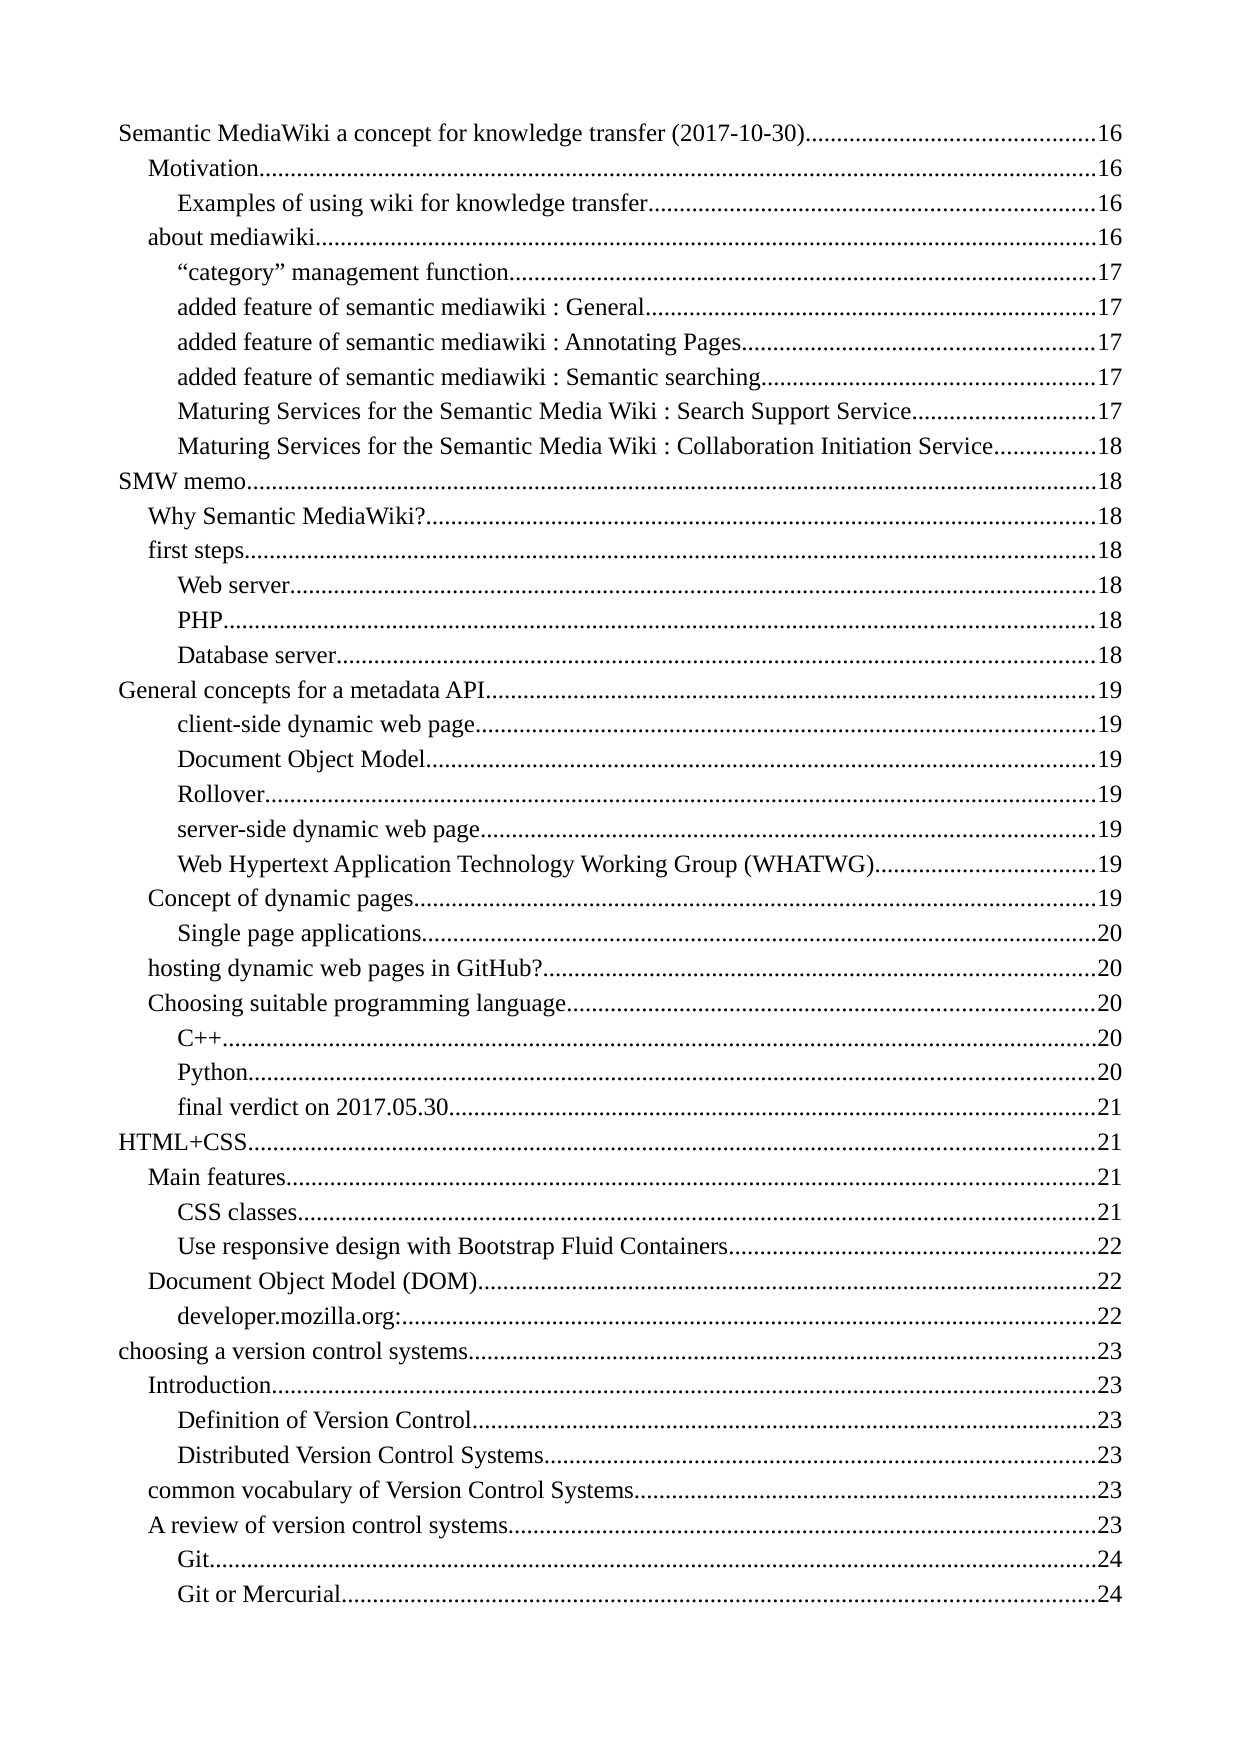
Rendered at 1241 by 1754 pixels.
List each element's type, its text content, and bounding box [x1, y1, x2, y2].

text “category” management function 17 [177, 257, 1122, 286]
text about mediawiki 16 [148, 222, 1122, 251]
text Document Object Model 19 [177, 744, 1122, 773]
text Maturing Services for the Semantic Media Wiki : Search Support Service 17 [177, 396, 1122, 425]
text CSS classes 21 [177, 1197, 1122, 1225]
text developer.mozilla.org: 22 [177, 1301, 1122, 1330]
text choosing a version control systems 23 [118, 1336, 1122, 1364]
text Definition of Version Control 23 [177, 1405, 1122, 1434]
text Web Hypertext Application Technology Working Group (WHATWG) 19 [177, 849, 1122, 877]
text common vocabulary of Version Control Systems 23 [148, 1475, 1122, 1504]
text Git 24 [177, 1544, 1122, 1573]
text General concepts for a metadata API 19 [118, 675, 1122, 703]
text server-side dynamic web page 19 [177, 814, 1122, 843]
text Concept of dynamic pages 19 [148, 883, 1122, 912]
text Why Semantic MediaWiki? 18 [148, 501, 1122, 529]
text first steps 18 [148, 536, 1122, 564]
text Single page applications 20 [177, 918, 1122, 947]
text client-side dynamic web page 19 [177, 709, 1122, 738]
text added feature of semantic mediawiki : Semantic searching 17 [177, 362, 1122, 390]
text added feature of semantic mediawiki : General 17 [177, 292, 1122, 321]
text Rollover 19 [177, 779, 1122, 808]
text PHP 18 [177, 605, 1122, 634]
text Main features 21 [148, 1162, 1122, 1191]
text Python 20 [177, 1057, 1122, 1086]
text HTML+CSS 21 [118, 1127, 1122, 1156]
text final verdict on 2017.05.30 21 [177, 1092, 1122, 1121]
text Semantic MediaWiki a concept for knowledge transfer (2017-10-30) 16 [118, 118, 1122, 147]
text Use responsive design with Bootstrap Fluid Containers 22 [177, 1231, 1122, 1260]
text Web server 18 [177, 570, 1122, 599]
text added feature of semantic mediawiki : Annotating Pages 17 [177, 327, 1122, 356]
text Document Object Model (DOM) 22 [148, 1266, 1122, 1295]
text SMW memo 18 [118, 466, 1122, 495]
text Introduction 23 [148, 1371, 1122, 1399]
text Maturing Services for the Semantic Media Wiki : Collaboration Initiation Service 18 [177, 431, 1122, 460]
text Examples of using wiki for knowledge transfer 16 [177, 188, 1122, 216]
text hosting dynamic web pages in GitHub? 20 [148, 953, 1122, 982]
text C++ 20 [177, 1023, 1122, 1051]
text A review of version control systems 23 [148, 1510, 1122, 1538]
text Choosing suitable programming language 20 [148, 988, 1122, 1017]
text Database server 18 [177, 640, 1122, 669]
text Git or Mercurial 24 [177, 1579, 1122, 1608]
text Distributed Version Control Systems 23 [177, 1440, 1122, 1469]
text Motivation 16 [148, 153, 1122, 182]
